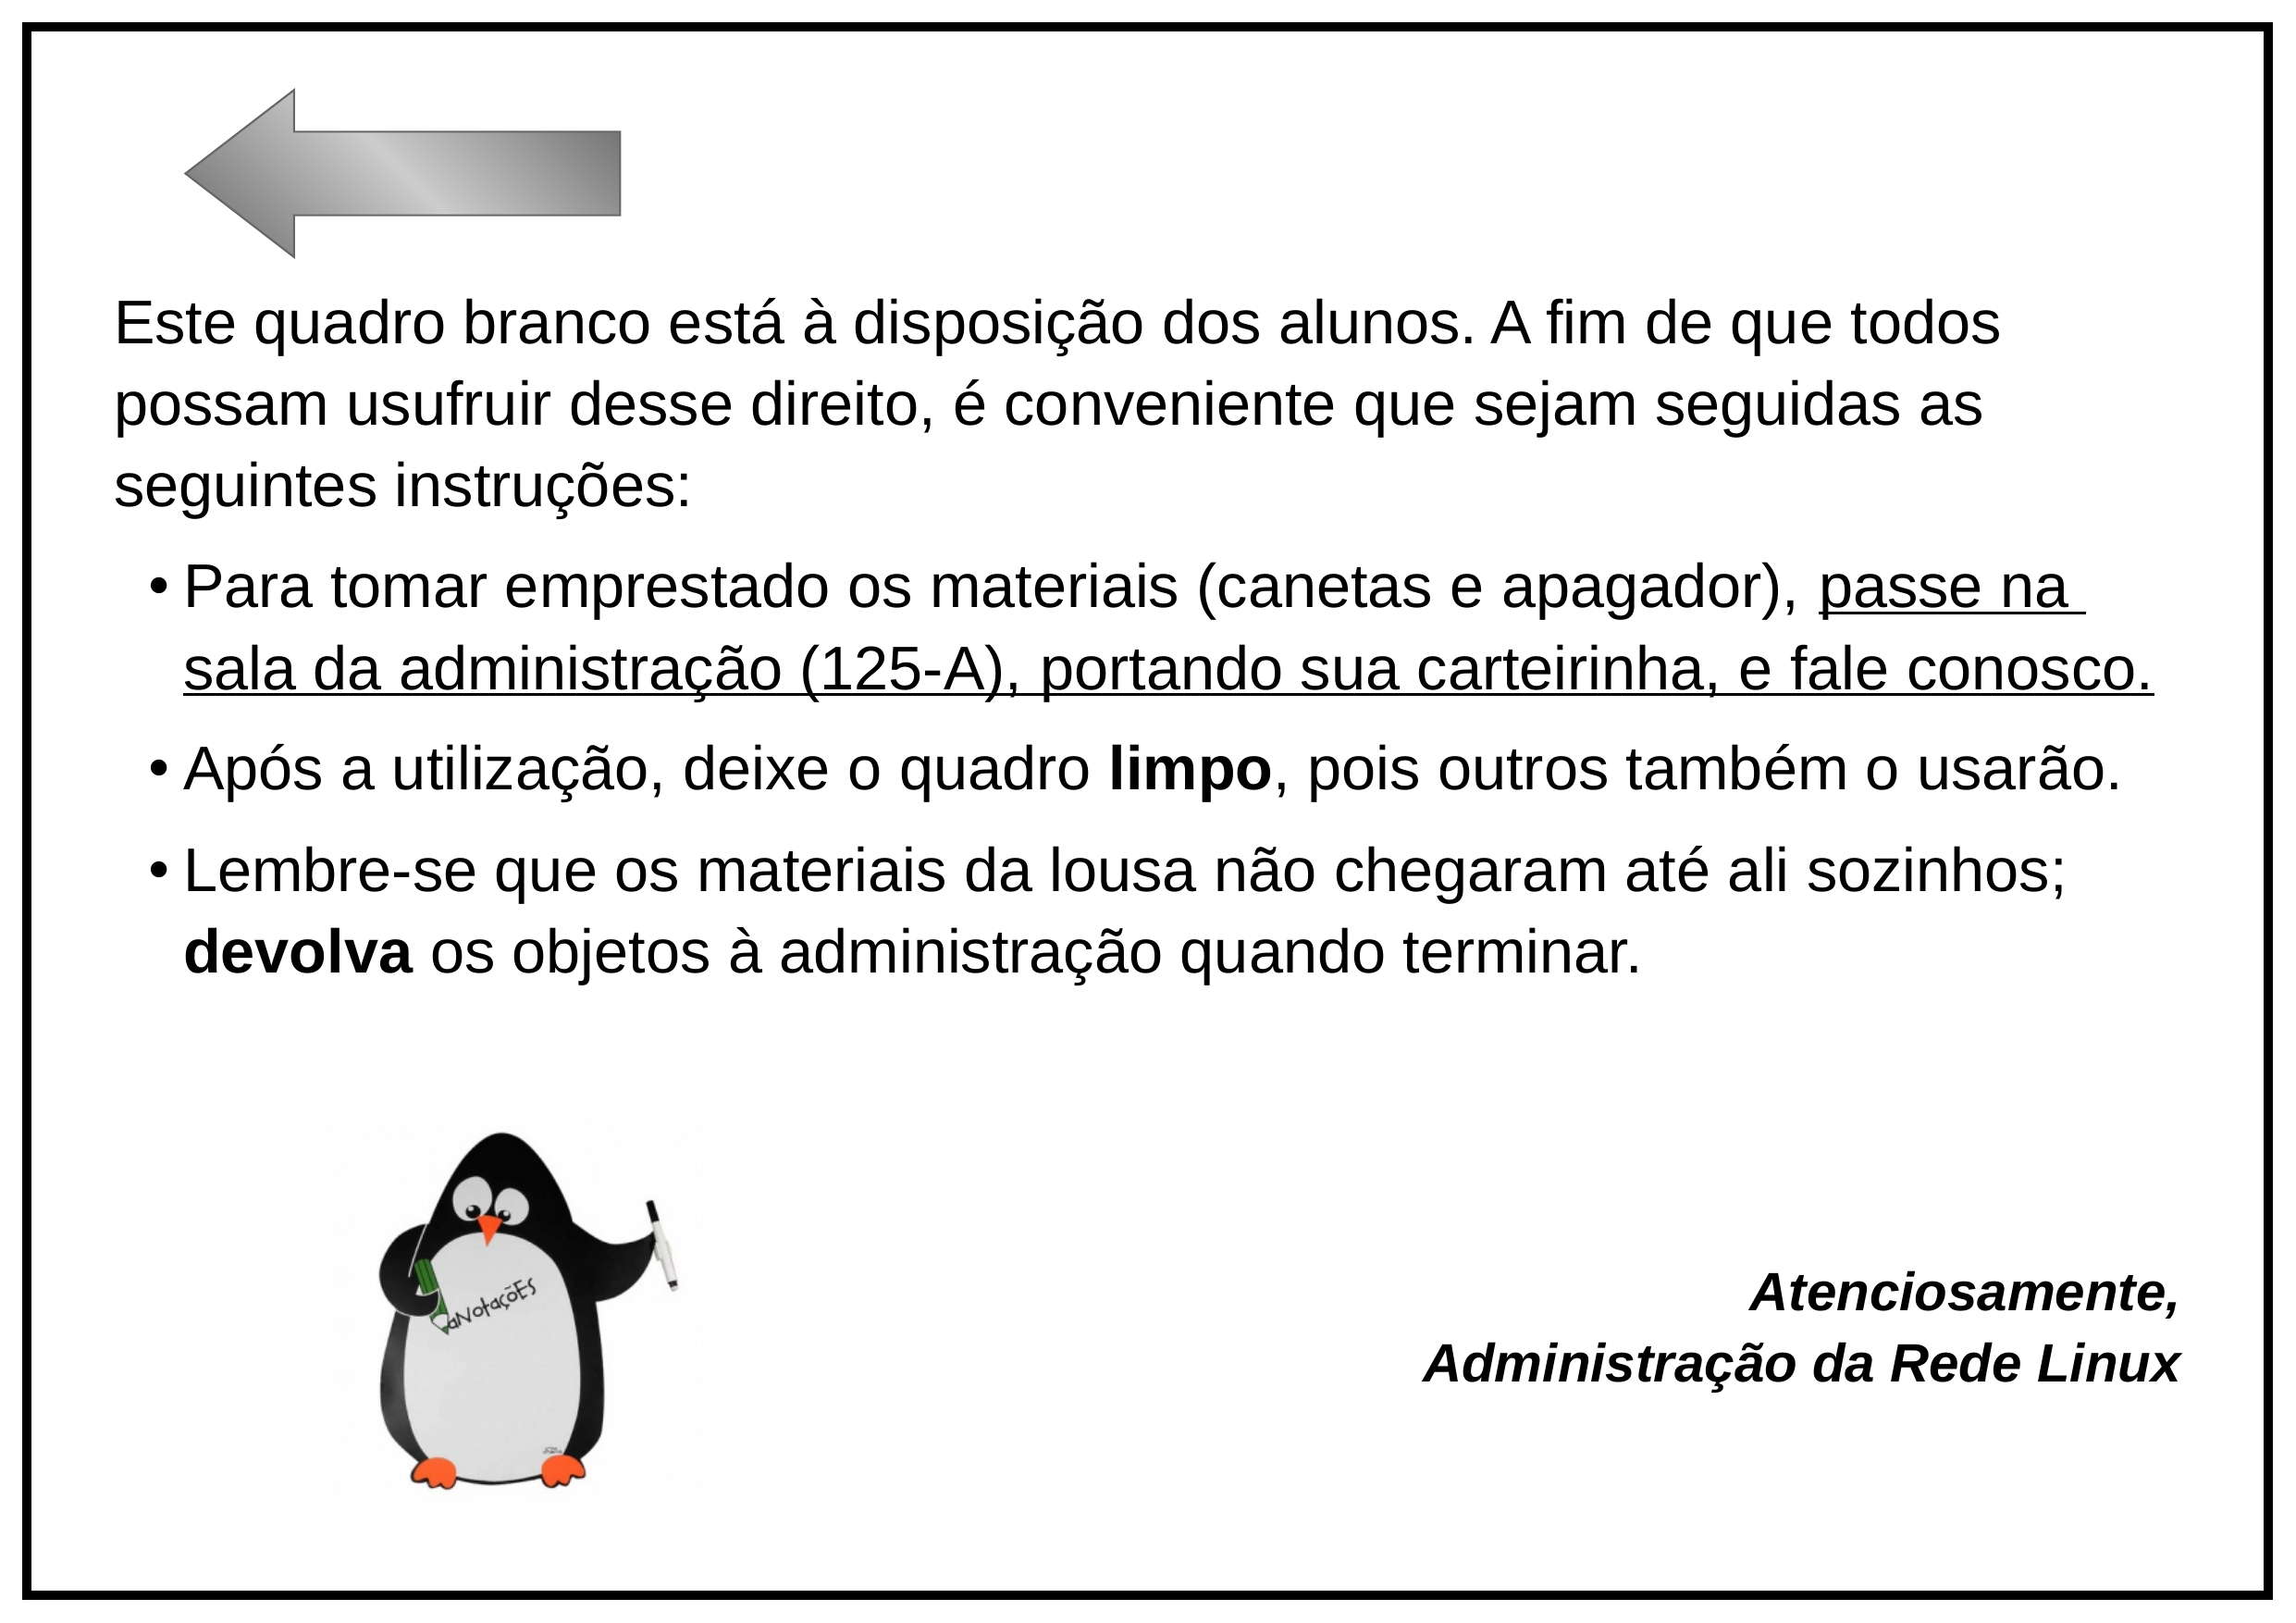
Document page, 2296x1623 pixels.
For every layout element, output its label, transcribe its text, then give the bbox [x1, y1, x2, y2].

text Administração da Rede Linux [114, 1332, 2181, 1394]
picture [326, 1394, 720, 1504]
picture [326, 1322, 720, 1332]
list Lembre-se que os materiais da lousa não chegaram até ali sozinhos; devolva os objetos à administração quando terminar. [148, 834, 2181, 986]
text Este quadro branco está à disposição dos alunos. A fim de que todos possam usufruir desse direito, é conveniente que sejam seguidas as seguintes instruções: [114, 204, 2181, 520]
list Após a utilização, deixe o quadro limpo, pois outros também o usarão. [148, 732, 2181, 803]
picture [326, 1116, 720, 1260]
text Atenciosamente, [114, 1260, 2181, 1322]
list Para tomar emprestado os materiais (canetas e apagador), passe na sala da administração (125-A), portando sua carteirinha, e fale conosco. [148, 550, 2181, 702]
